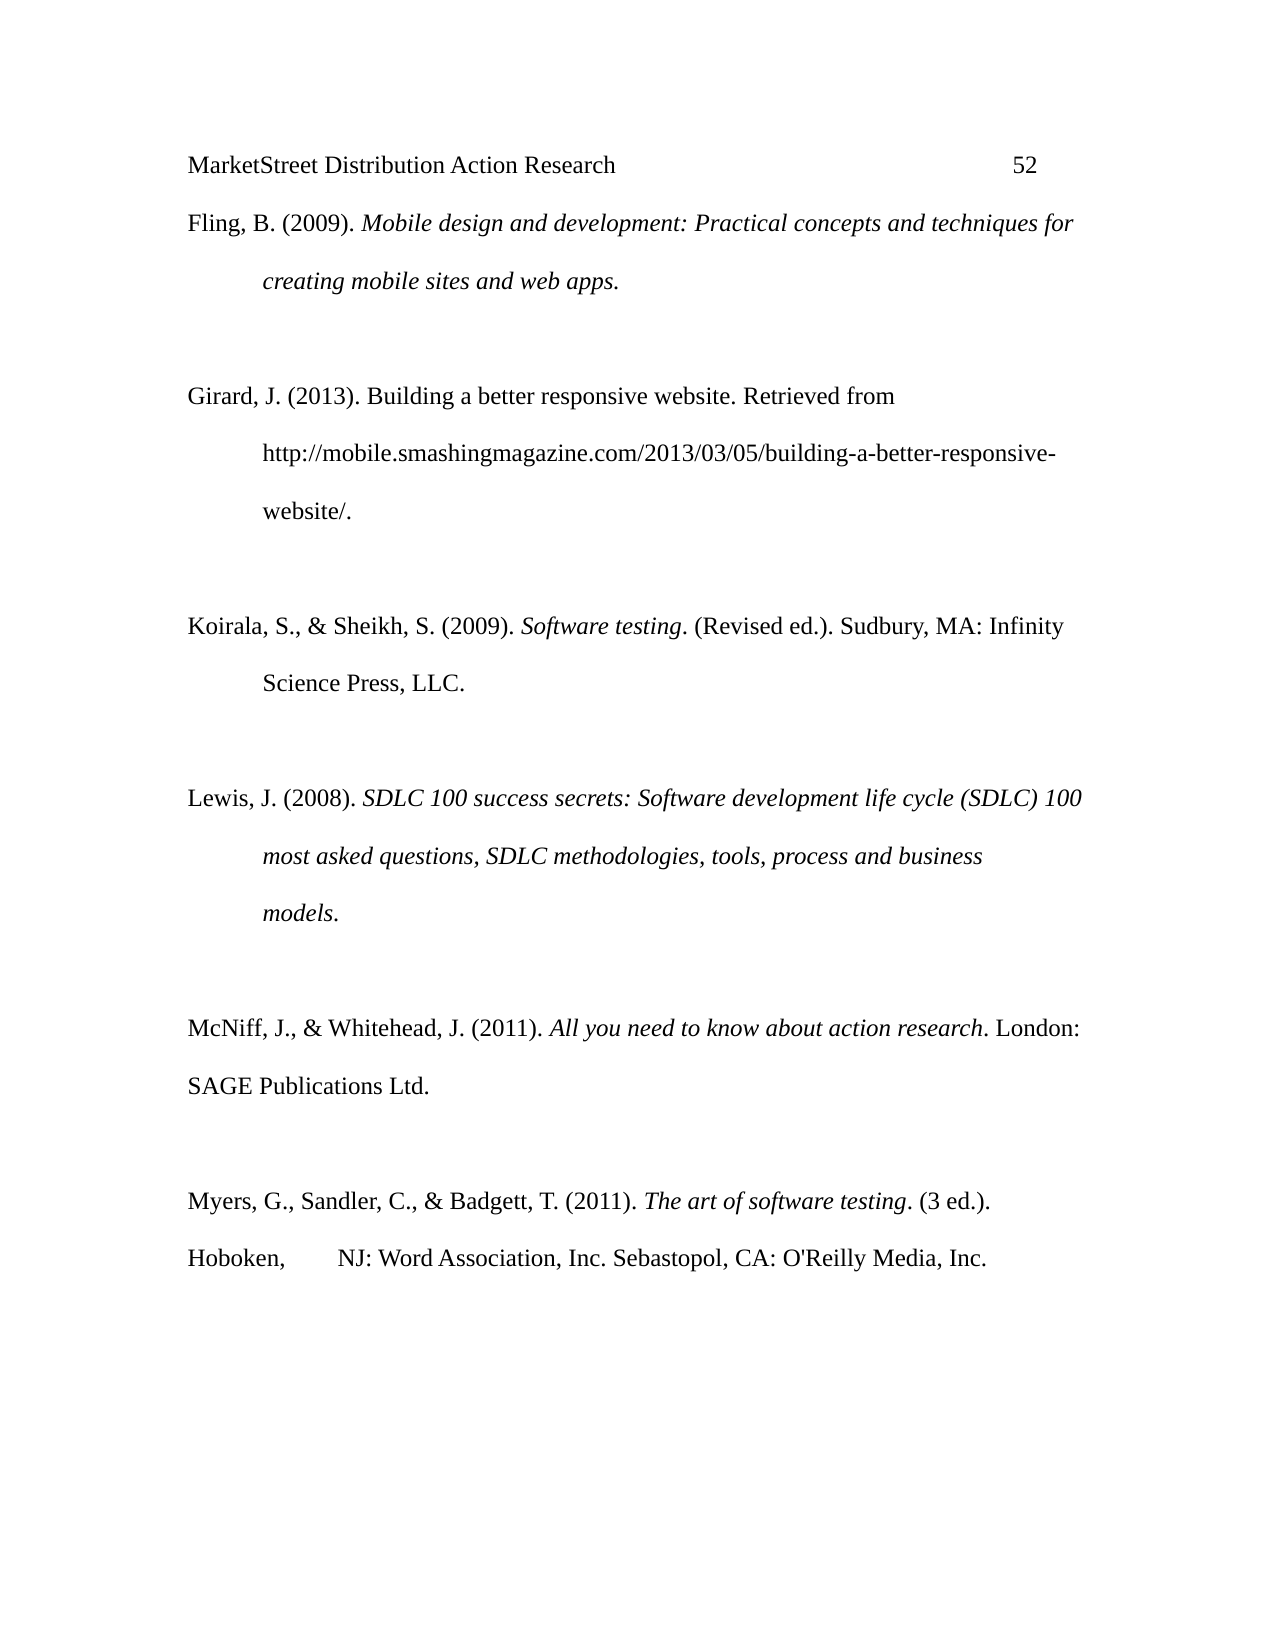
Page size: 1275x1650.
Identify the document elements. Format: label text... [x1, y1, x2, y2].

text Myers, G., Sandler, C., & Badgett, T. (2011). The art of software testing. (3 ed.). Hoboken, NJ: Word Association, Inc. Sebastopol, CA: O'Reilly Media, Inc. [187, 1186, 1087, 1272]
text Fling, B. (2009). Mobile design and development: Practical concepts and techniques for creating mobile sites and web apps. [187, 208, 1087, 294]
text Girard, J. (2013). Building a better responsive website. Retrieved from http://mobile.smashingmagazine.com/2013/03/05/building-a-better-responsive- website/. [187, 381, 1087, 524]
text Koirala, S., & Sheikh, S. (2009). Software testing. (Revised ed.). Sudbury, MA: Infinity Science Press, LLC. [187, 611, 1087, 697]
text Lewis, J. (2008). SDLC 100 success secrets: Software development life cycle (SDLC) 100 most asked questions, SDLC methodologies, tools, process and business models. [187, 783, 1087, 927]
text McNiff, J., & Whitehead, J. (2011). All you need to know about action research. London: SAGE Publications Ltd. [187, 1013, 1087, 1099]
